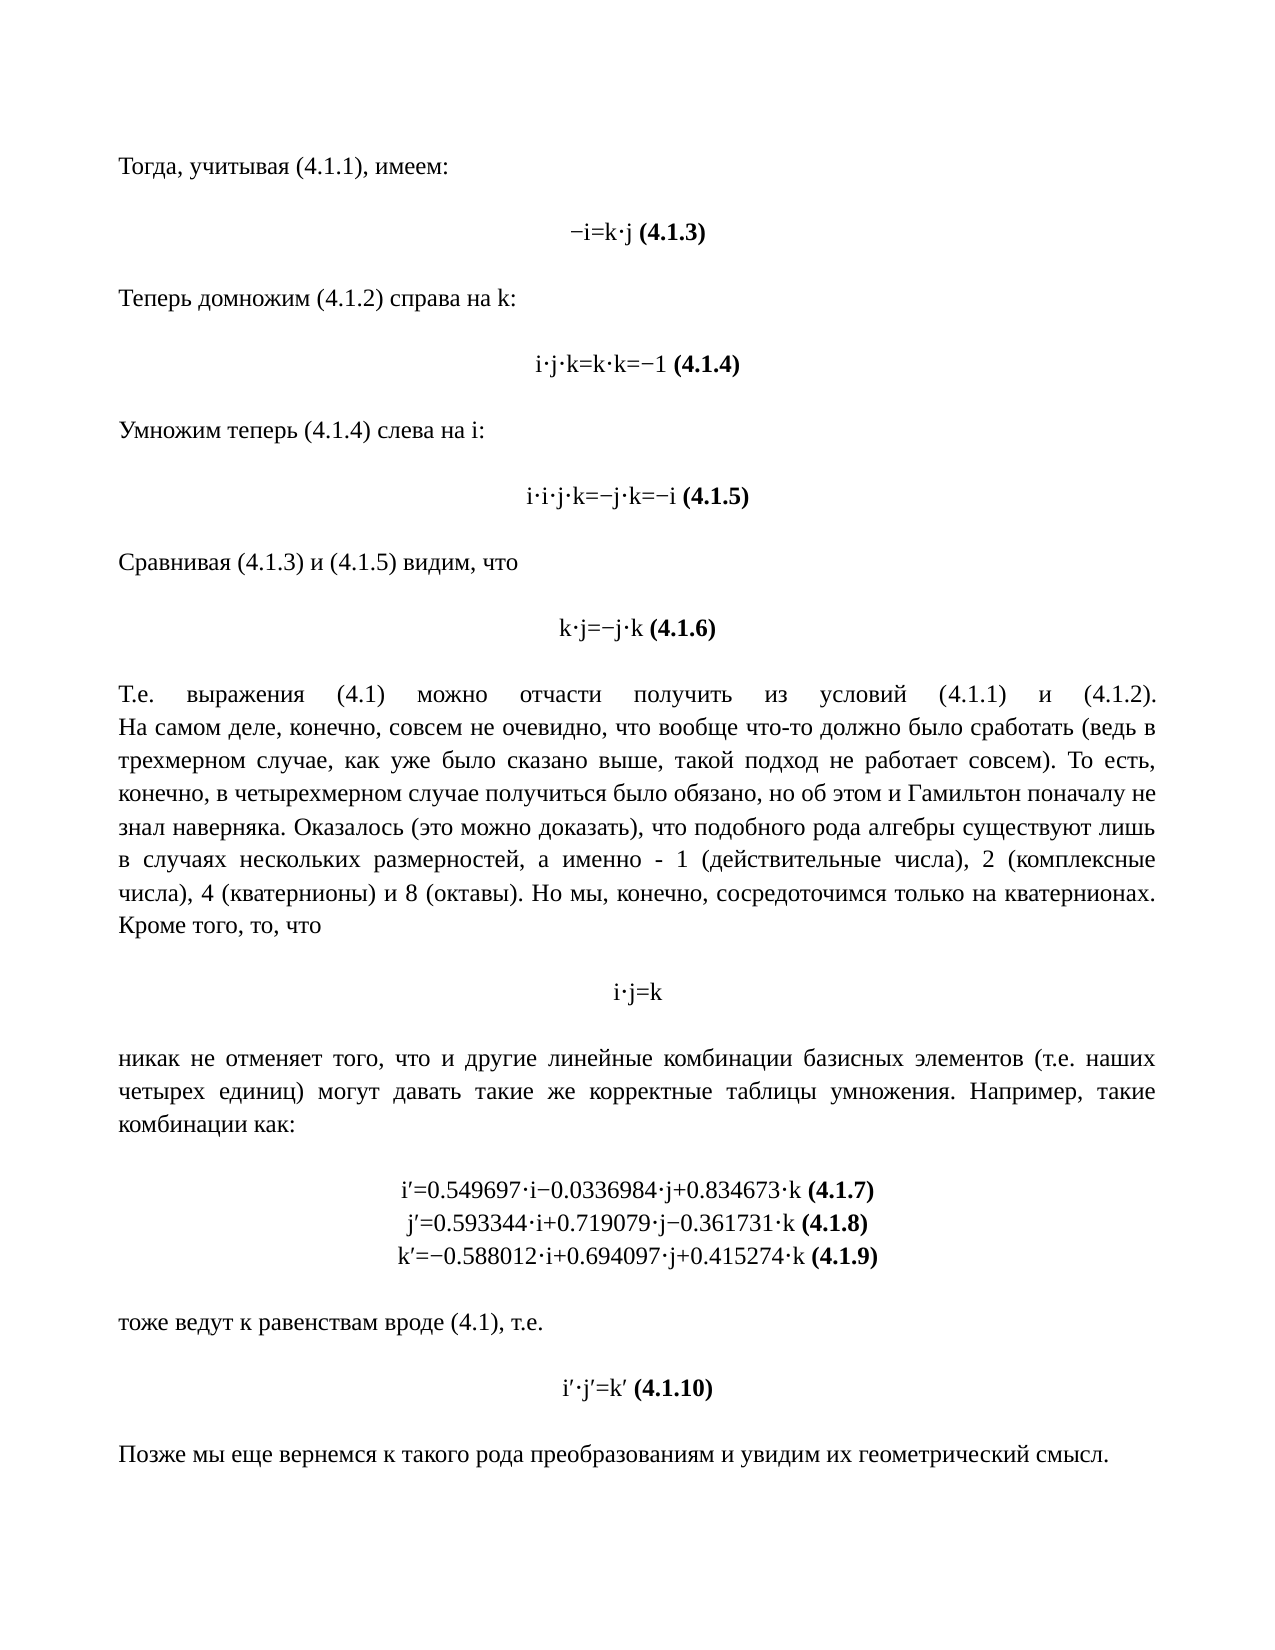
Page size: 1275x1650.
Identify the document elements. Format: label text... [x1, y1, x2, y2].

text никак не отменяет того, что и другие линейные комбинации базисных элементов (т.е. наших четырех единиц) могут давать такие же корректные таблицы умножения. Например, такие комбинации как: [118, 1043, 1157, 1137]
text k⋅j=−j⋅k (4.1.6) [118, 613, 1157, 642]
text Умножим теперь (4.1.4) слева на i: [118, 415, 1157, 444]
text i′⋅j′=k′ (4.1.10) [118, 1373, 1157, 1402]
text i′=0.549697⋅i−0.0336984⋅j+0.834673⋅k (4.1.7) [118, 1175, 1157, 1203]
text i⋅i⋅j⋅k=−j⋅k=−i (4.1.5) [118, 481, 1157, 510]
text i⋅j=k [118, 977, 1157, 1005]
text Позже мы еще вернемся к такого рода преобразованиям и увидим их геометрический смысл. [118, 1439, 1157, 1468]
text тоже ведут к равенствам вроде (4.1), т.е. [118, 1307, 1157, 1336]
text Тогда, учитывая (4.1.1), имеем: [118, 151, 1157, 180]
text Теперь домножим (4.1.2) справа на k: [118, 283, 1157, 312]
text k′=−0.588012⋅i+0.694097⋅j+0.415274⋅k (4.1.9) [118, 1241, 1157, 1269]
text Сравнивая (4.1.3) и (4.1.5) видим, что [118, 547, 1157, 576]
text Т.е. выражения (4.1) можно отчасти получить из условий (4.1.1) и (4.1.2). На самом деле, конечно, совсем не очевидно, что вообще что-то должно было сработать (ведь в трехмерном случае, как уже было сказано выше, такой подход не работает совсем). То есть, конечно, в четырехмерном случае получиться было обязано, но об этом и Гамильтон поначалу не знал наверняка. Оказалось (это можно доказать), что подобного рода алгебры существуют лишь в случаях нескольких размерностей, а именно - 1 (действительные числа), 2 (комплексные числа), 4 (кватернионы) и 8 (октавы). Но мы, конечно, сосредоточимся только на кватернионах. Кроме того, то, что [118, 679, 1157, 939]
text i⋅j⋅k=k⋅k=−1 (4.1.4) [118, 349, 1157, 378]
text j′=0.593344⋅i+0.719079⋅j−0.361731⋅k (4.1.8) [118, 1208, 1157, 1237]
text −i=k⋅j (4.1.3) [118, 217, 1157, 246]
